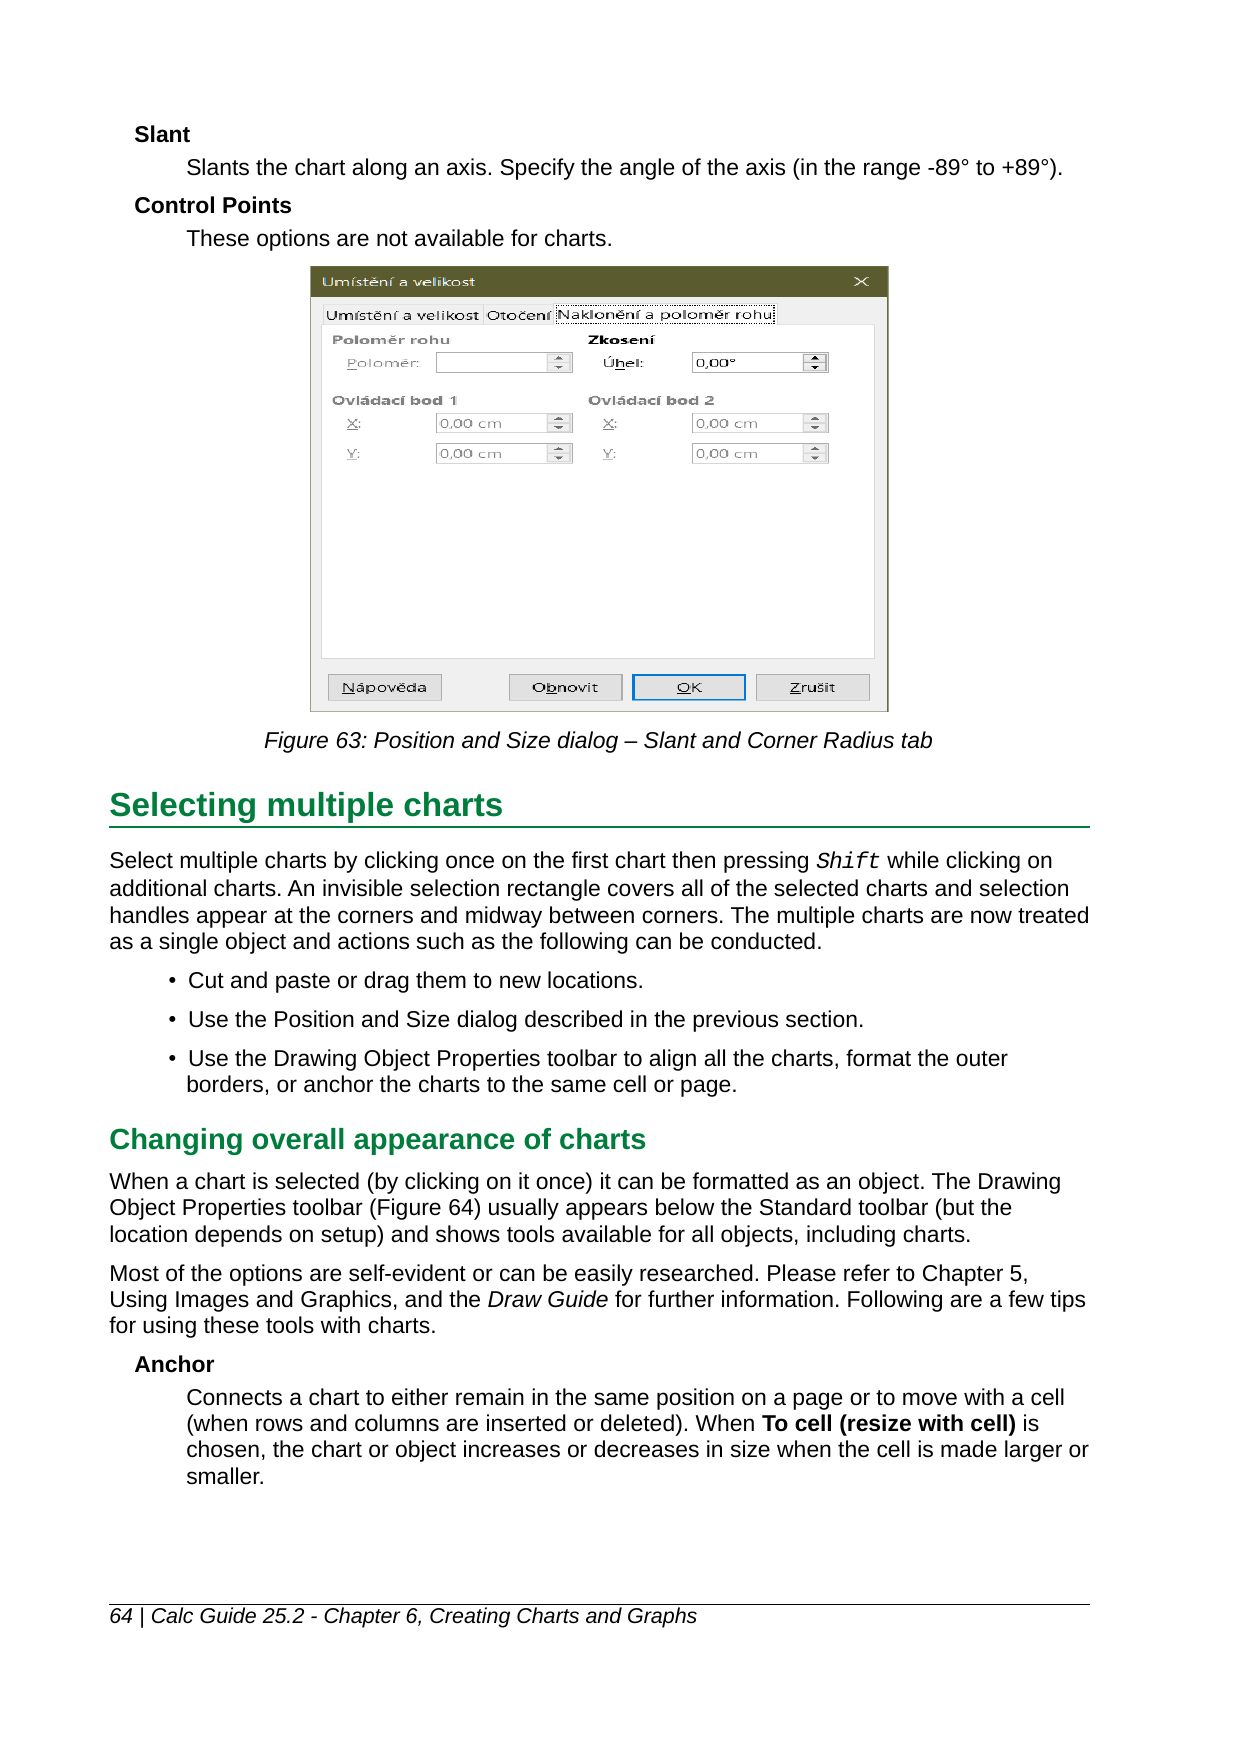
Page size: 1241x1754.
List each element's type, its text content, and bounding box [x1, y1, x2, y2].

subtitle Selecting multiple charts [109, 785, 1090, 826]
text Slants the chart along an axis. Specify the angle of the axis (in the range -89° to +89°). [186, 154, 1090, 180]
text Connects a chart to either remain in the same position on a page or to move with a cell (when rows and columns are inserted or deleted). When To cell (resize with cell) is chosen, the chart or object increases or decreases in size when the cell is made larger or smaller. [186, 1384, 1090, 1489]
list Most of the options are self-evident or can be easily researched. Please refer to Chapter 5, Using Images and Graphics, and the Draw Guide for further information. Following are a few tips for using these tools with charts. [109, 1259, 1090, 1339]
text When a chart is selected (by clicking on it once) it can be formatted as an object. The Drawing Object Properties toolbar (Figure 64) usually appears below the Standard toolbar (but the location depends on setup) and shows tools available for all objects, including charts. [109, 1168, 1090, 1247]
list Use the Position and Size dialog described in the previous section. [168, 1006, 1090, 1032]
text These options are not available for charts. [186, 225, 1090, 251]
subtitle Changing overall appearance of charts [109, 1122, 1090, 1156]
text Slant [134, 121, 1090, 147]
list Use the Drawing Object Properties toolbar to align all the charts, format the outer borders, or anchor the charts to the same cell or page. [168, 1044, 1090, 1097]
text Anchor [134, 1351, 1090, 1377]
picture [310, 266, 889, 712]
text Figure 63: Position and Size dialog – Slant and Corner Radius tab [264, 727, 935, 753]
text Control Points [134, 192, 1090, 219]
list Select multiple charts by clicking once on the first chart then pressing Shift while clicking on additional charts. An invisible selection rectangle covers all of the selected charts and selection handles appear at the corners and midway between corners. The multiple charts are now treated as a single object and actions such as the following can be conducted. [109, 847, 1090, 954]
list Cut and paste or drag them to new locations. [168, 967, 1090, 993]
